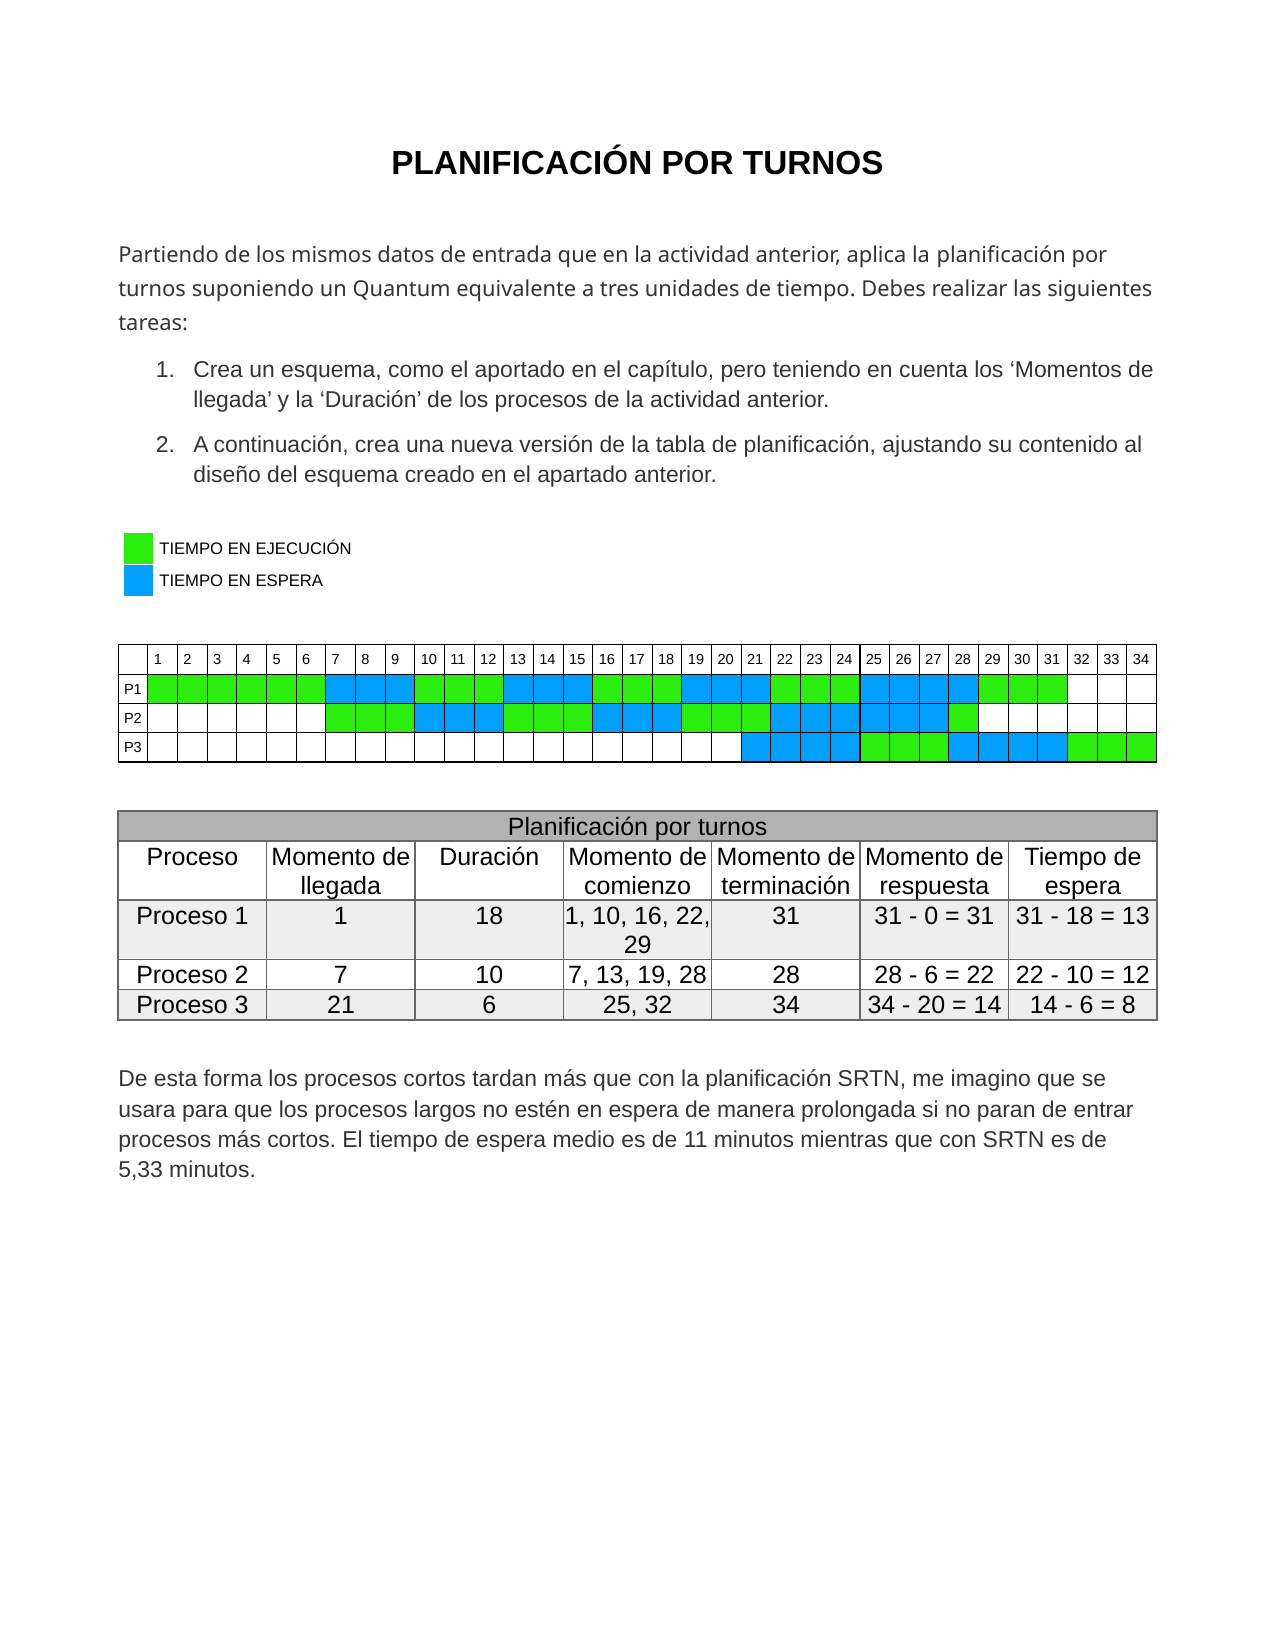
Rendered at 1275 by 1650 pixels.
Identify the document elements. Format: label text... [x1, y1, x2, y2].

table_cell 18 [416, 901, 563, 958]
table_cell [208, 675, 236, 703]
table_cell [742, 675, 770, 703]
table_cell [534, 675, 563, 703]
table_cell [890, 675, 919, 703]
table_cell [1068, 675, 1097, 703]
table_header 3 [208, 645, 236, 673]
table_cell [771, 704, 800, 732]
table_cell [861, 675, 889, 703]
table_cell [386, 733, 414, 761]
table_cell [682, 675, 711, 703]
table_cell P1 [119, 675, 147, 703]
table_cell Proceso [119, 842, 266, 899]
table_cell [801, 675, 830, 703]
table_cell [712, 675, 741, 703]
table_cell [653, 675, 681, 703]
table_cell 28 - 6 = 22 [861, 960, 1008, 989]
table_cell [801, 733, 830, 761]
table_cell [445, 675, 474, 703]
table_cell [148, 704, 177, 732]
table_cell [356, 733, 385, 761]
table_cell 31 - 0 = 31 [861, 901, 1008, 958]
table_header 12 [475, 645, 503, 673]
table_cell Tiempo de espera [1009, 842, 1156, 899]
table_cell [1009, 704, 1037, 732]
table_cell Momento de terminación [712, 842, 859, 899]
table_cell [1009, 733, 1037, 761]
table_cell [208, 733, 236, 761]
table_cell [979, 733, 1008, 761]
table_cell [178, 675, 207, 703]
table_cell [712, 733, 741, 761]
table_cell [504, 733, 533, 761]
table_cell [386, 704, 414, 732]
table_header 26 [890, 645, 919, 673]
table_cell [1038, 733, 1067, 761]
table_header 21 [742, 645, 770, 673]
table_cell 6 [416, 990, 563, 1019]
table_cell Proceso 2 [119, 960, 266, 989]
table_header 11 [445, 645, 474, 673]
title PLANIFICACIÓN POR TURNOS [118, 143, 1157, 182]
table_cell [326, 675, 355, 703]
table_header 16 [593, 645, 622, 673]
table_header 29 [979, 645, 1008, 673]
table_header 18 [653, 645, 681, 673]
list A continuación, crea una nueva versión de la tabla de planificación, ajustando su contenido al diseño del esquema creado en el apartado anterior. [156, 431, 1157, 487]
table_cell [148, 733, 177, 761]
table_cell 1 [267, 901, 414, 958]
table_cell [356, 704, 385, 732]
table_cell [297, 704, 325, 732]
table_cell [267, 675, 296, 703]
table_cell [1009, 675, 1037, 703]
table_header 9 [386, 645, 414, 673]
table_cell 34 [712, 990, 859, 1019]
table_header [124, 533, 153, 564]
table_cell [623, 675, 652, 703]
table_cell [1098, 733, 1126, 761]
table_cell [504, 704, 533, 732]
table_cell [356, 675, 385, 703]
table_cell [949, 733, 978, 761]
table_cell [237, 704, 266, 732]
table_header 17 [623, 645, 652, 673]
table_cell 22 - 10 = 12 [1009, 960, 1156, 989]
table_cell [1098, 704, 1126, 732]
table_header 6 [297, 645, 325, 673]
table_cell Momento de respuesta [861, 842, 1008, 899]
table_cell 1, 10, 16, 22, 29 [564, 901, 711, 958]
table_cell [564, 733, 592, 761]
table_cell [504, 675, 533, 703]
table_cell [623, 704, 652, 732]
table_header TIEMPO EN EJECUCIÓN [154, 533, 1156, 564]
table_cell [1098, 675, 1126, 703]
table_cell [742, 704, 770, 732]
table_cell [979, 704, 1008, 732]
table_cell [801, 704, 830, 732]
table_header 23 [801, 645, 830, 673]
table_header 30 [1009, 645, 1037, 673]
table_cell Proceso 3 [119, 990, 266, 1019]
table_header 24 [831, 645, 859, 673]
table_cell [386, 675, 414, 703]
table_header 22 [771, 645, 800, 673]
table_cell 7 [267, 960, 414, 989]
table_header 10 [415, 645, 444, 673]
table_cell [148, 675, 177, 703]
table_cell Momento de llegada [267, 842, 414, 899]
table_cell [1127, 704, 1156, 732]
table_header 20 [712, 645, 741, 673]
table_cell [1038, 675, 1067, 703]
table_cell [653, 704, 681, 732]
table_cell [831, 675, 859, 703]
table_header 14 [534, 645, 563, 673]
table_cell [653, 733, 681, 761]
table_cell [1127, 675, 1156, 703]
table_cell [178, 733, 207, 761]
table_cell [475, 675, 503, 703]
table_header 2 [178, 645, 207, 673]
table_cell 14 - 6 = 8 [1009, 990, 1156, 1019]
list Crea un esquema, como el aportado en el capítulo, pero teniendo en cuenta los ‘Momentos de llegada’ y la ‘Duración’ de los procesos de la actividad anterior. [156, 356, 1157, 412]
table_cell [1068, 704, 1097, 732]
table_cell [124, 565, 153, 596]
table_cell [682, 733, 711, 761]
table_cell [178, 704, 207, 732]
table_cell [237, 675, 266, 703]
table_cell [326, 704, 355, 732]
table_cell [534, 733, 563, 761]
table_cell 31 [712, 901, 859, 958]
table_cell [890, 704, 919, 732]
table_cell 21 [267, 990, 414, 1019]
table_cell [831, 704, 859, 732]
table_header 13 [504, 645, 533, 673]
table_cell [593, 675, 622, 703]
table_cell [208, 704, 236, 732]
table_cell [771, 733, 800, 761]
table_header 8 [356, 645, 385, 673]
table_header 4 [237, 645, 266, 673]
table_header 25 [861, 645, 889, 673]
table_cell P2 [119, 704, 147, 732]
table_header 28 [949, 645, 978, 673]
table_cell [949, 675, 978, 703]
table_header 5 [267, 645, 296, 673]
table_cell [1038, 704, 1067, 732]
table_cell [861, 704, 889, 732]
table_header 27 [920, 645, 948, 673]
table_cell [564, 704, 592, 732]
table_cell [297, 675, 325, 703]
table_cell [890, 733, 919, 761]
table_header 1 [148, 645, 177, 673]
table_cell [920, 704, 948, 732]
table_cell [297, 733, 325, 761]
table_cell [415, 704, 444, 732]
table_cell [771, 675, 800, 703]
table_cell [1127, 733, 1156, 761]
table_header 33 [1098, 645, 1126, 673]
table_cell [861, 733, 889, 761]
table_cell 28 [712, 960, 859, 989]
table_cell [237, 733, 266, 761]
table_cell [979, 675, 1008, 703]
table_header 15 [564, 645, 592, 673]
table_cell [920, 675, 948, 703]
table_cell [445, 733, 474, 761]
table_cell [415, 675, 444, 703]
table_cell 10 [416, 960, 563, 989]
table_cell [267, 733, 296, 761]
table_cell [920, 733, 948, 761]
table_header 32 [1068, 645, 1097, 673]
table_cell [593, 733, 622, 761]
table_header 34 [1127, 645, 1156, 673]
table_cell [445, 704, 474, 732]
table_cell [682, 704, 711, 732]
table_cell [1068, 733, 1097, 761]
text Partiendo de los mismos datos de entrada que en la actividad anterior, aplica la planificación por turnos suponiendo un Quantum equivalente a tres unidades de tiempo. Debes realizar las siguientes tareas: [118, 239, 1157, 337]
table_cell TIEMPO EN ESPERA [154, 565, 1156, 596]
table_cell [623, 733, 652, 761]
table_header 31 [1038, 645, 1067, 673]
text De esta forma los procesos cortos tardan más que con la planificación SRTN, me imagino que se usara para que los procesos largos no estén en espera de manera prolongada si no paran de entrar procesos más cortos. El tiempo de espera medio es de 11 minutos mientras que con SRTN es de 5,33 minutos. [118, 1065, 1157, 1182]
table_cell [267, 704, 296, 732]
table_cell [326, 733, 355, 761]
table_cell 34 - 20 = 14 [861, 990, 1008, 1019]
table_cell 7, 13, 19, 28 [564, 960, 711, 989]
table_cell Duración [416, 842, 563, 899]
table_cell [564, 675, 592, 703]
table_cell 31 - 18 = 13 [1009, 901, 1156, 958]
table_cell Momento de comienzo [564, 842, 711, 899]
table_header [119, 645, 147, 673]
table_cell [742, 733, 770, 761]
table_cell [949, 704, 978, 732]
table_cell [534, 704, 563, 732]
table_cell [593, 704, 622, 732]
table_cell [475, 704, 503, 732]
table_header Planificación por turnos [119, 812, 1156, 840]
table_header 19 [682, 645, 711, 673]
table_cell [712, 704, 741, 732]
table_cell P3 [119, 733, 147, 761]
table_cell 25, 32 [564, 990, 711, 1019]
table_header 7 [326, 645, 355, 673]
table_cell [415, 733, 444, 761]
table_cell [831, 733, 859, 761]
table_cell [475, 733, 503, 761]
table_cell Proceso 1 [119, 901, 266, 958]
